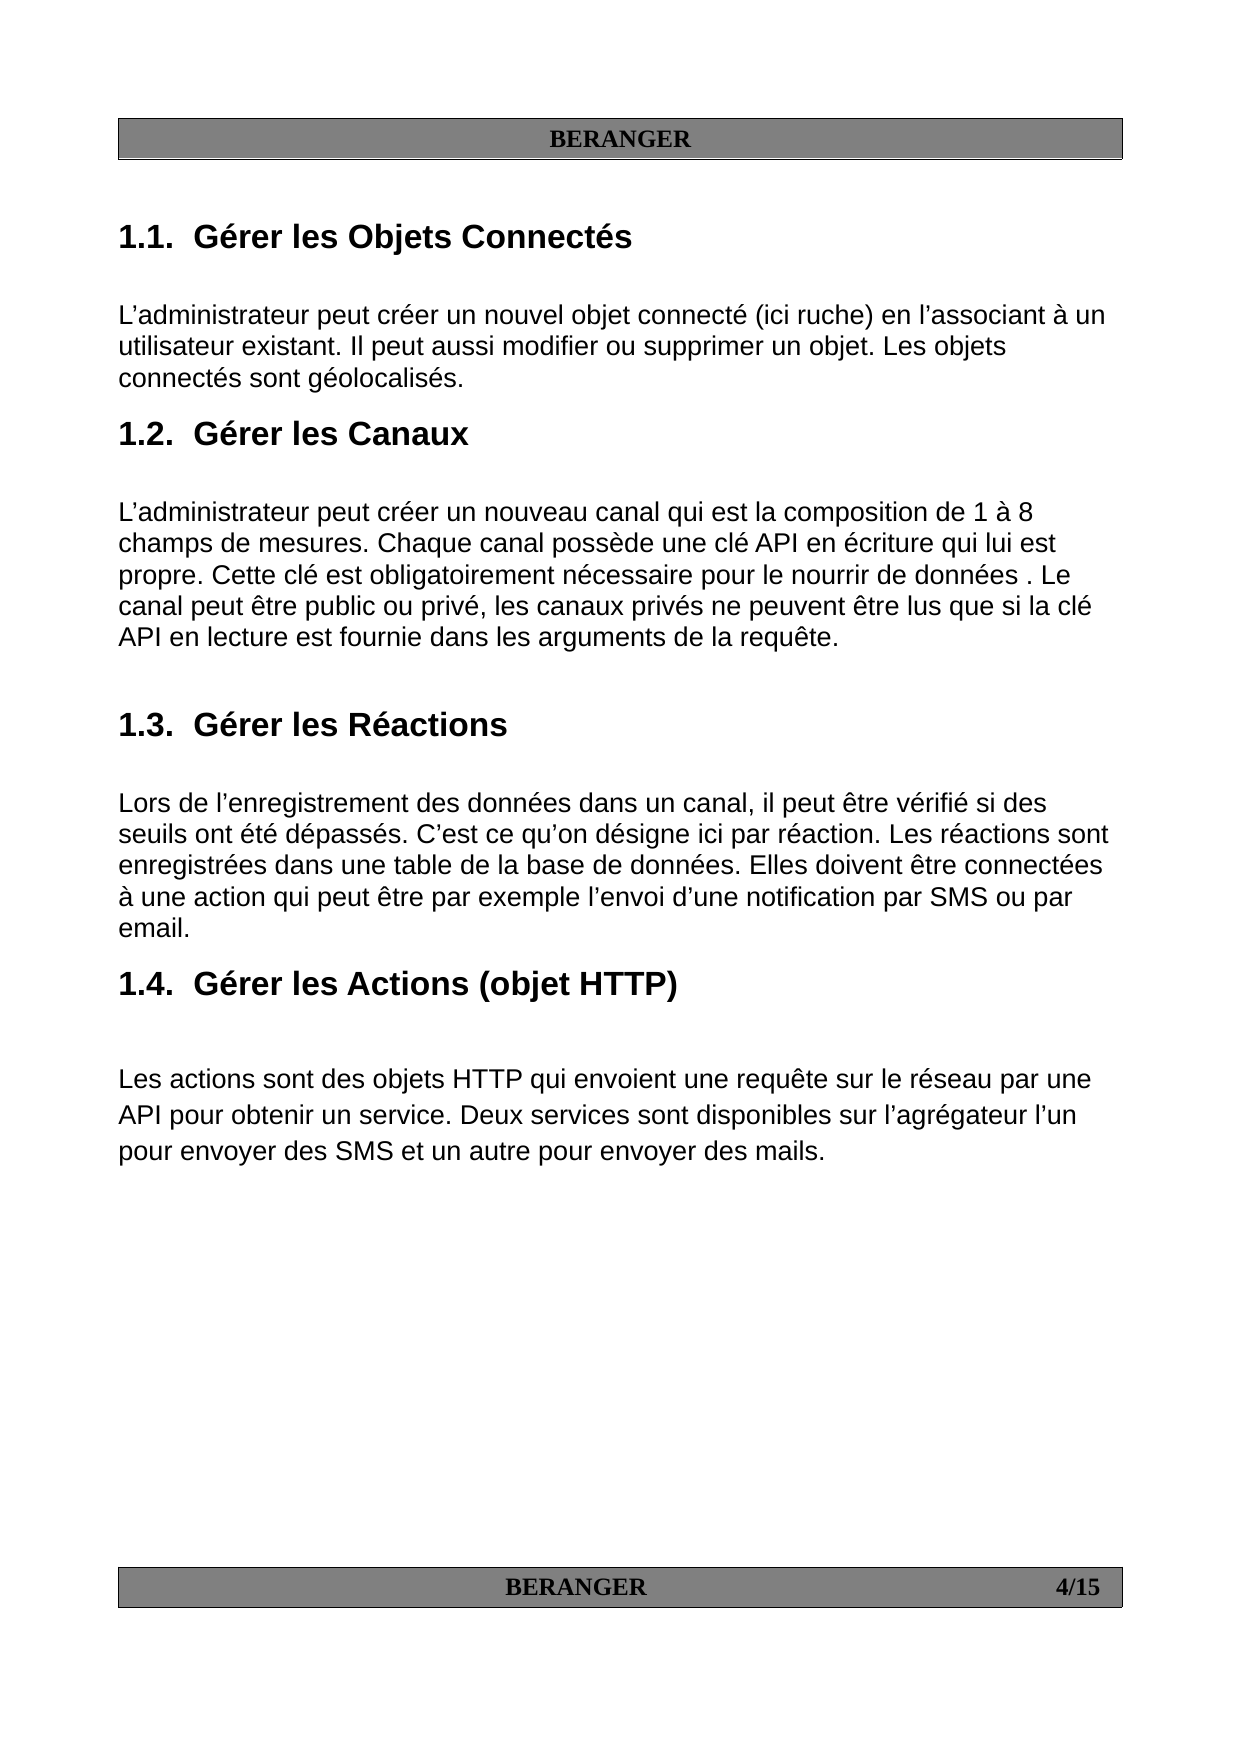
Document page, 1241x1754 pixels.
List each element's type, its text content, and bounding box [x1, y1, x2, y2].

subtitle Gérer les Actions (objet HTTP) [118, 964, 1122, 1003]
subtitle Gérer les Objets Connectés [118, 217, 1122, 255]
text L’administrateur peut créer un nouvel objet connecté (ici ruche) en l’associant à un utilisateur existant. Il peut aussi modifier ou supprimer un objet. Les objets connectés sont géolocalisés. [118, 299, 1122, 393]
text Lors de l’enregistrement des données dans un canal, il peut être vérifié si des seuils ont été dépassés. C’est ce qu’on désigne ici par réaction. Les réactions sont enregistrées dans une table de la base de données. Elles doivent être connectées à une action qui peut être par exemple l’envoi d’une notification par SMS ou par email. [118, 787, 1122, 943]
subtitle Gérer les Canaux [118, 414, 1122, 452]
subtitle Gérer les Réactions [118, 704, 1122, 743]
text L’administrateur peut créer un nouveau canal qui est la composition de 1 à 8 champs de mesures. Chaque canal possède une clé API en écriture qui lui est propre. Cette clé est obligatoirement nécessaire pour le nourrir de données . Le canal peut être public ou privé, les canaux privés ne peuvent être lus que si la clé API en lecture est fournie dans les arguments de la requête. [118, 496, 1122, 652]
text Les actions sont des objets HTTP qui envoient une requête sur le réseau par une API pour obtenir un service. Deux services sont disponibles sur l’agrégateur l’un pour envoyer des SMS et un autre pour envoyer des mails. [118, 1063, 1122, 1166]
